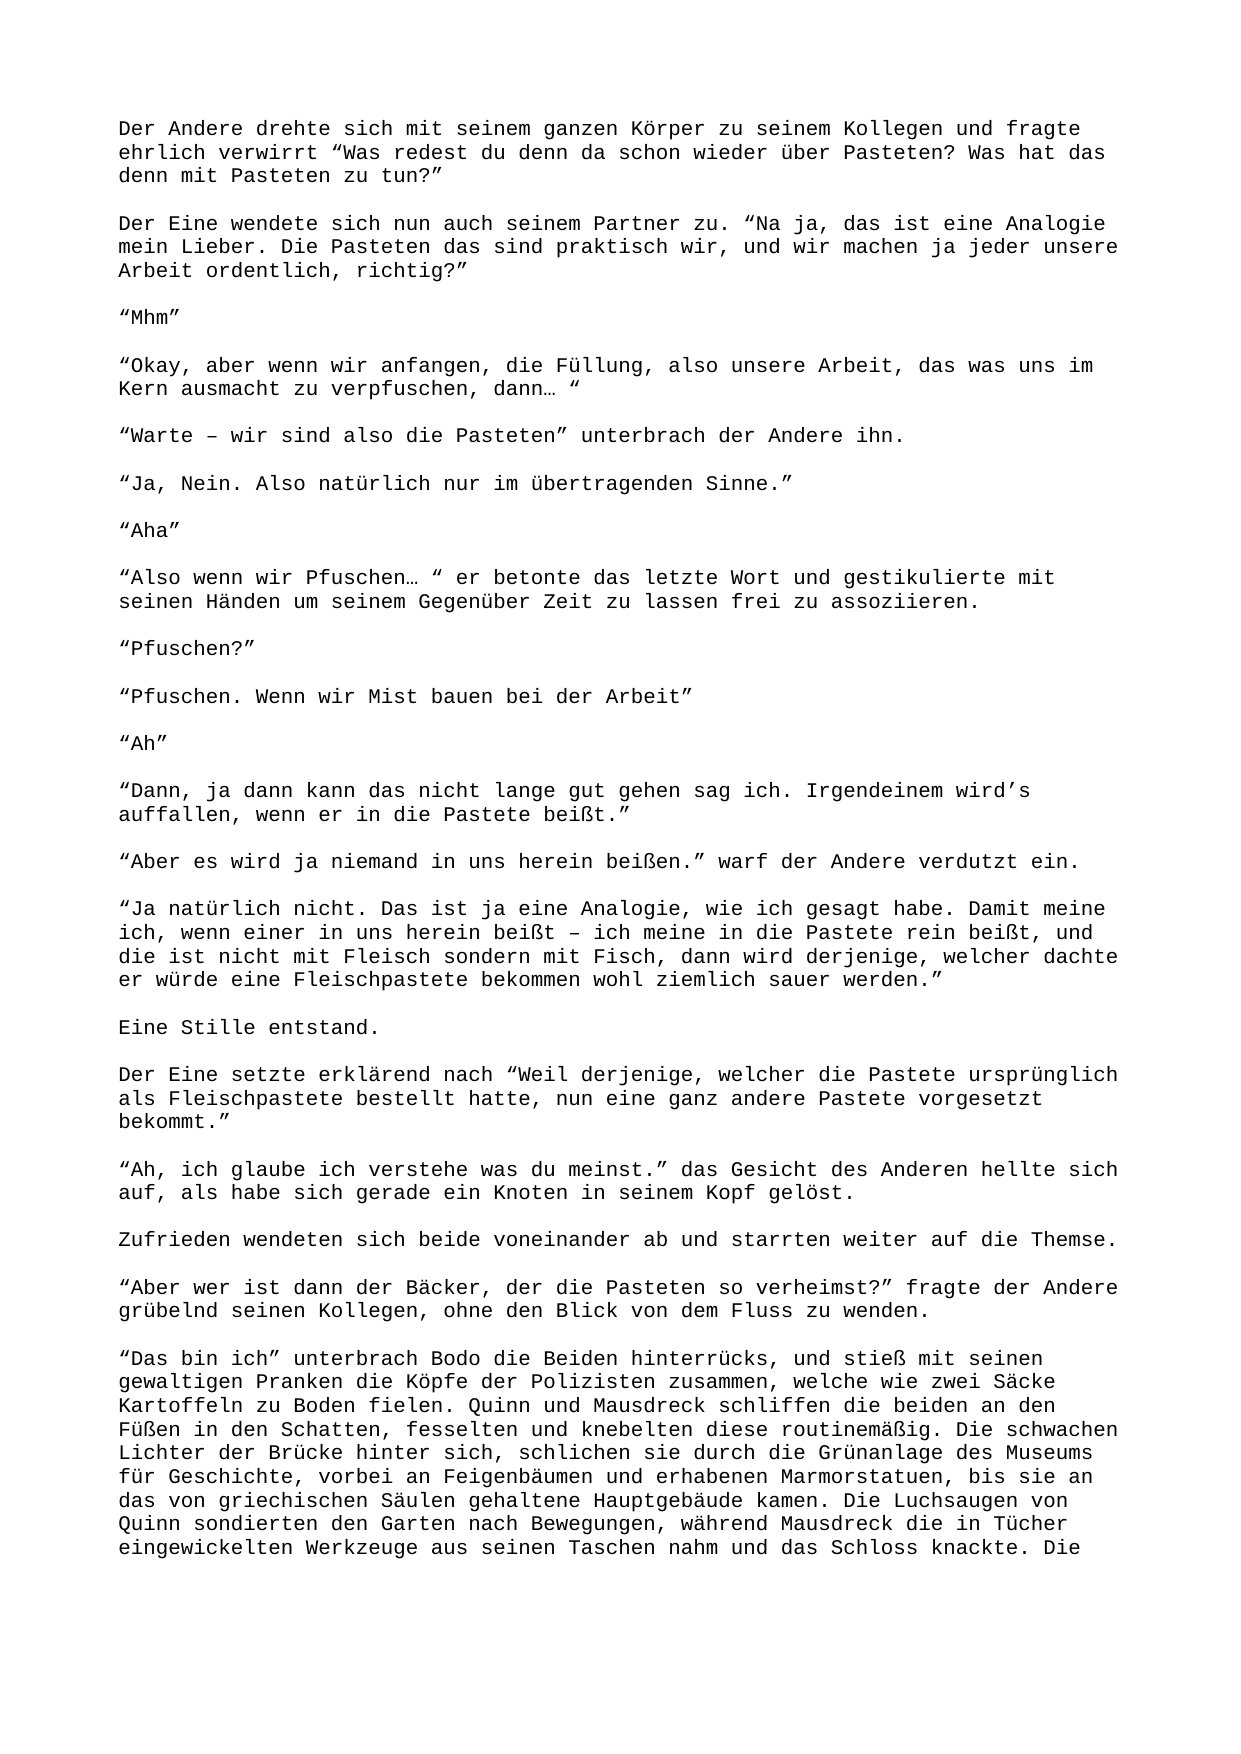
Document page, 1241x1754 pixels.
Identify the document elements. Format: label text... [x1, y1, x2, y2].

text “Aha” [118, 520, 1122, 544]
text Der Eine setzte erklärend nach “Weil derjenige, welcher die Pastete ursprünglich als Fleischpastete bestellt hatte, nun eine ganz andere Pastete vorgesetzt bekommt.” [118, 1064, 1122, 1135]
text “Dann, ja dann kann das nicht lange gut gehen sag ich. Irgendeinem wird’s auffallen, wenn er in die Pastete beißt.” [118, 780, 1122, 827]
text “Also wenn wir Pfuschen… “ er betonte das letzte Wort und gestikulierte mit seinen Händen um seinem Gegenüber Zeit zu lassen frei zu assoziieren. [118, 567, 1122, 615]
text Der Andere drehte sich mit seinem ganzen Körper zu seinem Kollegen und fragte ehrlich verwirrt “Was redest du denn da schon wieder über Pasteten? Was hat das denn mit Pasteten zu tun?” [118, 118, 1122, 189]
text “Pfuschen. Wenn wir Mist bauen bei der Arbeit” [118, 686, 1122, 709]
text “Aber es wird ja niemand in uns herein beißen.” warf der Andere verdutzt ein. [118, 851, 1122, 875]
text “Ja, Nein. Also natürlich nur im übertragenden Sinne.” [118, 473, 1122, 496]
text “Mhm” [118, 307, 1122, 331]
text “Das bin ich” unterbrach Bodo die Beiden hinterrücks, und stieß mit seinen gewaltigen Pranken die Köpfe der Polizisten zusammen, welche wie zwei Säcke Kartoffeln zu Boden fielen. Quinn und Mausdreck schliffen die beiden an den Füßen in den Schatten, fesselten und knebelten diese routinemäßig. Die schwachen Lichter der Brücke hinter sich, schlichen sie durch die Grünanlage des Museums für Geschichte, vorbei an Feigenbäumen und erhabenen Marmorstatuen, bis sie an das von griechischen Säulen gehaltene Hauptgebäude kamen. Die Luchsaugen von Quinn sondierten den Garten nach Bewegungen, während Mausdreck die in Tücher eingewickelten Werkzeuge aus seinen Taschen nahm und das Schloss knackte. Die [118, 1348, 1122, 1561]
text “Pfuschen?” [118, 638, 1122, 662]
text Der Eine wendete sich nun auch seinem Partner zu. “Na ja, das ist eine Analogie mein Lieber. Die Pasteten das sind praktisch wir, und wir machen ja jeder unsere Arbeit ordentlich, richtig?” [118, 213, 1122, 284]
text “Warte – wir sind also die Pasteten” unterbrach der Andere ihn. [118, 426, 1122, 449]
text “Okay, aber wenn wir anfangen, die Füllung, also unsere Arbeit, das was uns im Kern ausmacht zu verpfuschen, dann… “ [118, 354, 1122, 402]
text Eine Stille entstand. [118, 1017, 1122, 1040]
text “Ah” [118, 733, 1122, 757]
text “Ja natürlich nicht. Das ist ja eine Analogie, wie ich gesagt habe. Damit meine ich, wenn einer in uns herein beißt – ich meine in die Pastete rein beißt, und die ist nicht mit Fleisch sondern mit Fisch, dann wird derjenige, welcher dachte er würde eine Fleischpastete bekommen wohl ziemlich sauer werden.” [118, 898, 1122, 993]
text “Aber wer ist dann der Bäcker, der die Pasteten so verheimst?” fragte der Andere grübelnd seinen Kollegen, ohne den Blick von dem Fluss zu wenden. [118, 1277, 1122, 1324]
text “Ah, ich glaube ich verstehe was du meinst.” das Gesicht des Anderen hellte sich auf, als habe sich gerade ein Knoten in seinem Kopf gelöst. [118, 1158, 1122, 1206]
text Zufrieden wendeten sich beide voneinander ab und starrten weiter auf die Themse. [118, 1229, 1122, 1253]
